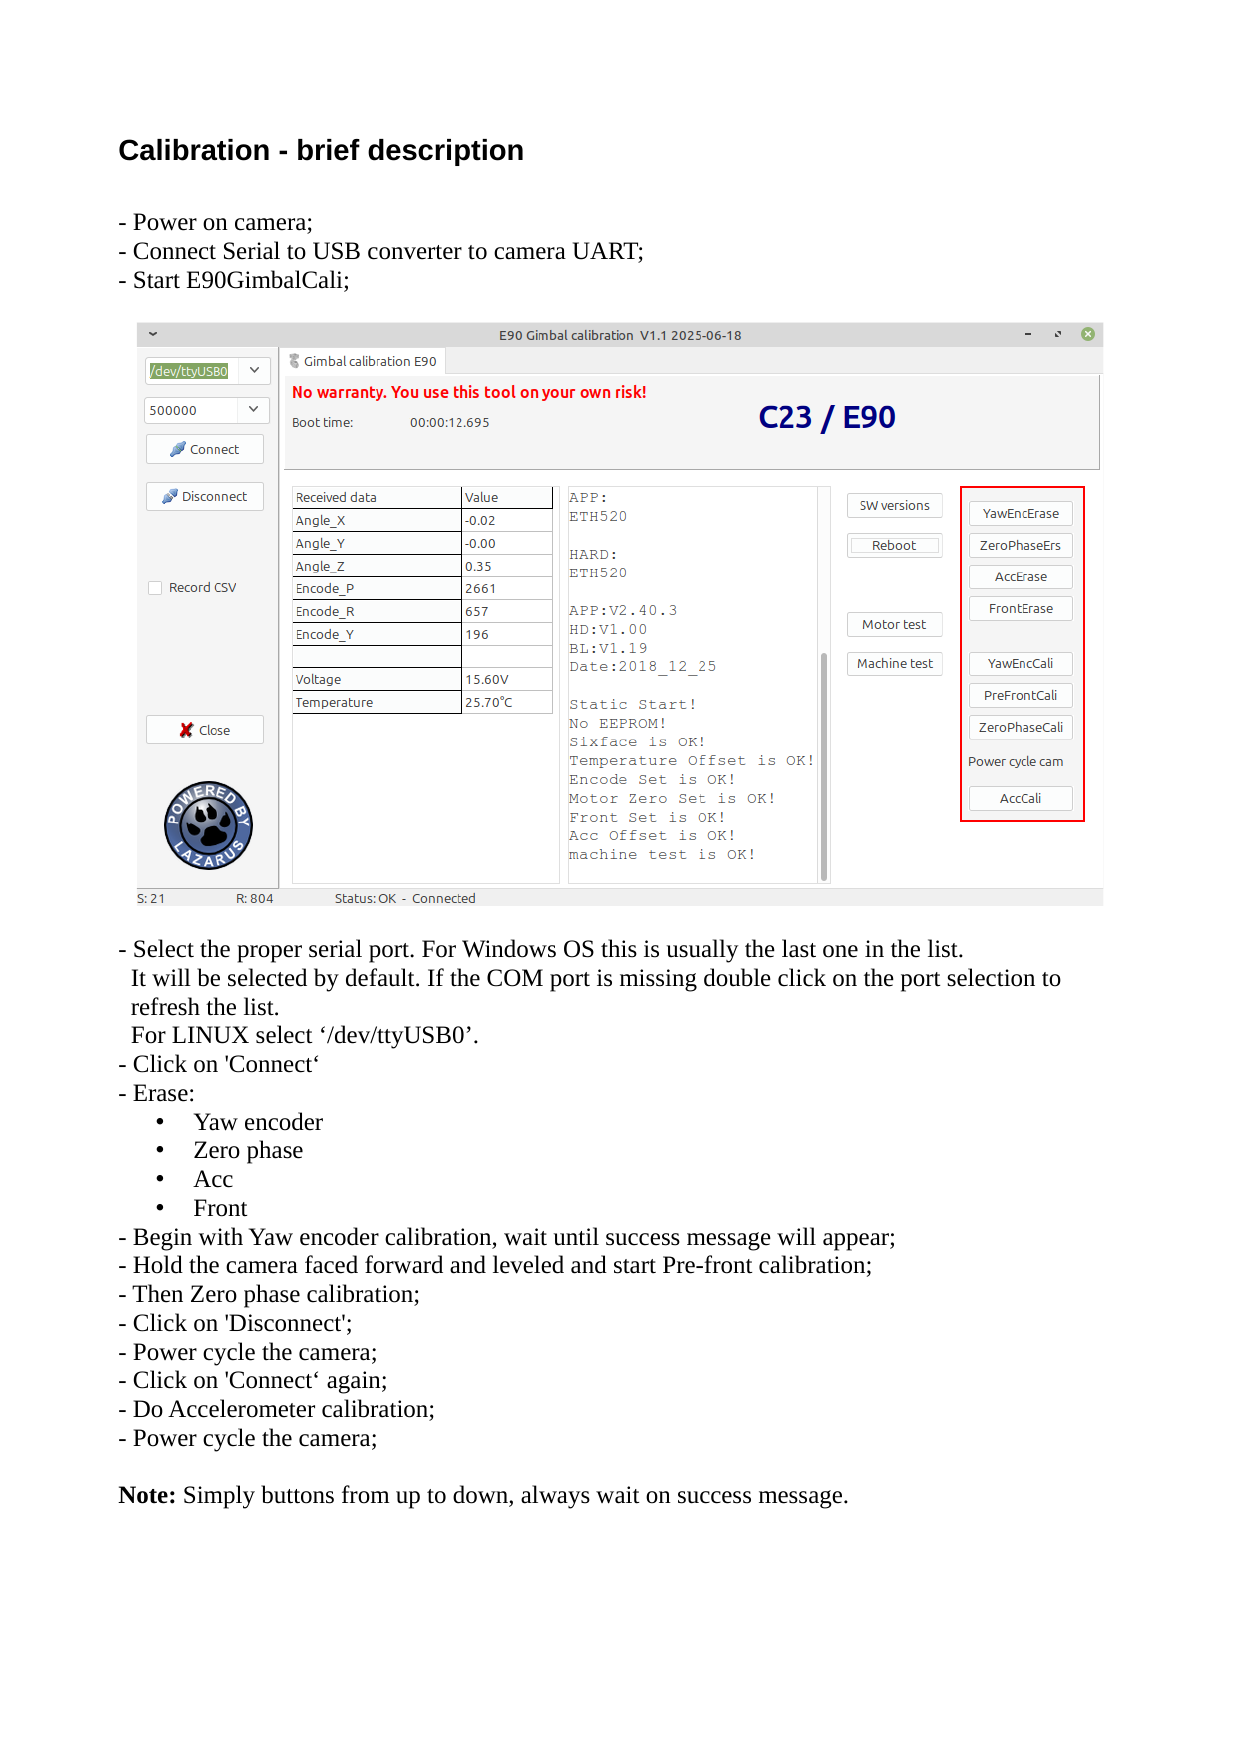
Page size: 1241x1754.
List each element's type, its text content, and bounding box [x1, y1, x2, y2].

text - Then Zero phase calibration; [118, 1279, 1122, 1308]
list Yaw encoder [156, 1107, 1122, 1135]
text - Begin with Yaw encoder calibration, wait until success message will appear; [118, 1222, 1122, 1250]
text It will be selected by default. If the COM port is missing double click on the port selection to refresh the list. [118, 963, 1122, 1020]
text - Erase: [118, 1078, 1122, 1107]
text - Hold the camera faced forward and leveled and start Pre-front calibration; [118, 1250, 1122, 1279]
text Note: Simply buttons from up to down, always wait on success message. [118, 1480, 1122, 1509]
text - Click on 'Connect‘ [118, 1049, 1122, 1078]
text - Select the proper serial port. For Windows OS this is usually the last one in the list. [118, 934, 1122, 963]
text - Power cycle the camera; [118, 1423, 1122, 1452]
list Front [156, 1193, 1122, 1222]
list Acc [156, 1164, 1122, 1193]
text - Do Accelerometer calibration; [118, 1394, 1122, 1423]
text - Connect Serial to USB converter to camera UART; [118, 236, 1122, 265]
text - Click on 'Connect‘ again; [118, 1365, 1122, 1394]
text For LINUX select ‘/dev/ttyUSB0’. [118, 1020, 1122, 1049]
text - Power on camera; [118, 207, 1122, 236]
text - Start E90GimbalCali; [118, 265, 1122, 322]
text - Power cycle the camera; [118, 1337, 1122, 1365]
subtitle Calibration - brief description [118, 133, 1122, 166]
picture [136, 322, 1104, 906]
list Zero phase [156, 1135, 1122, 1164]
text - Click on 'Disconnect'; [118, 1308, 1122, 1337]
